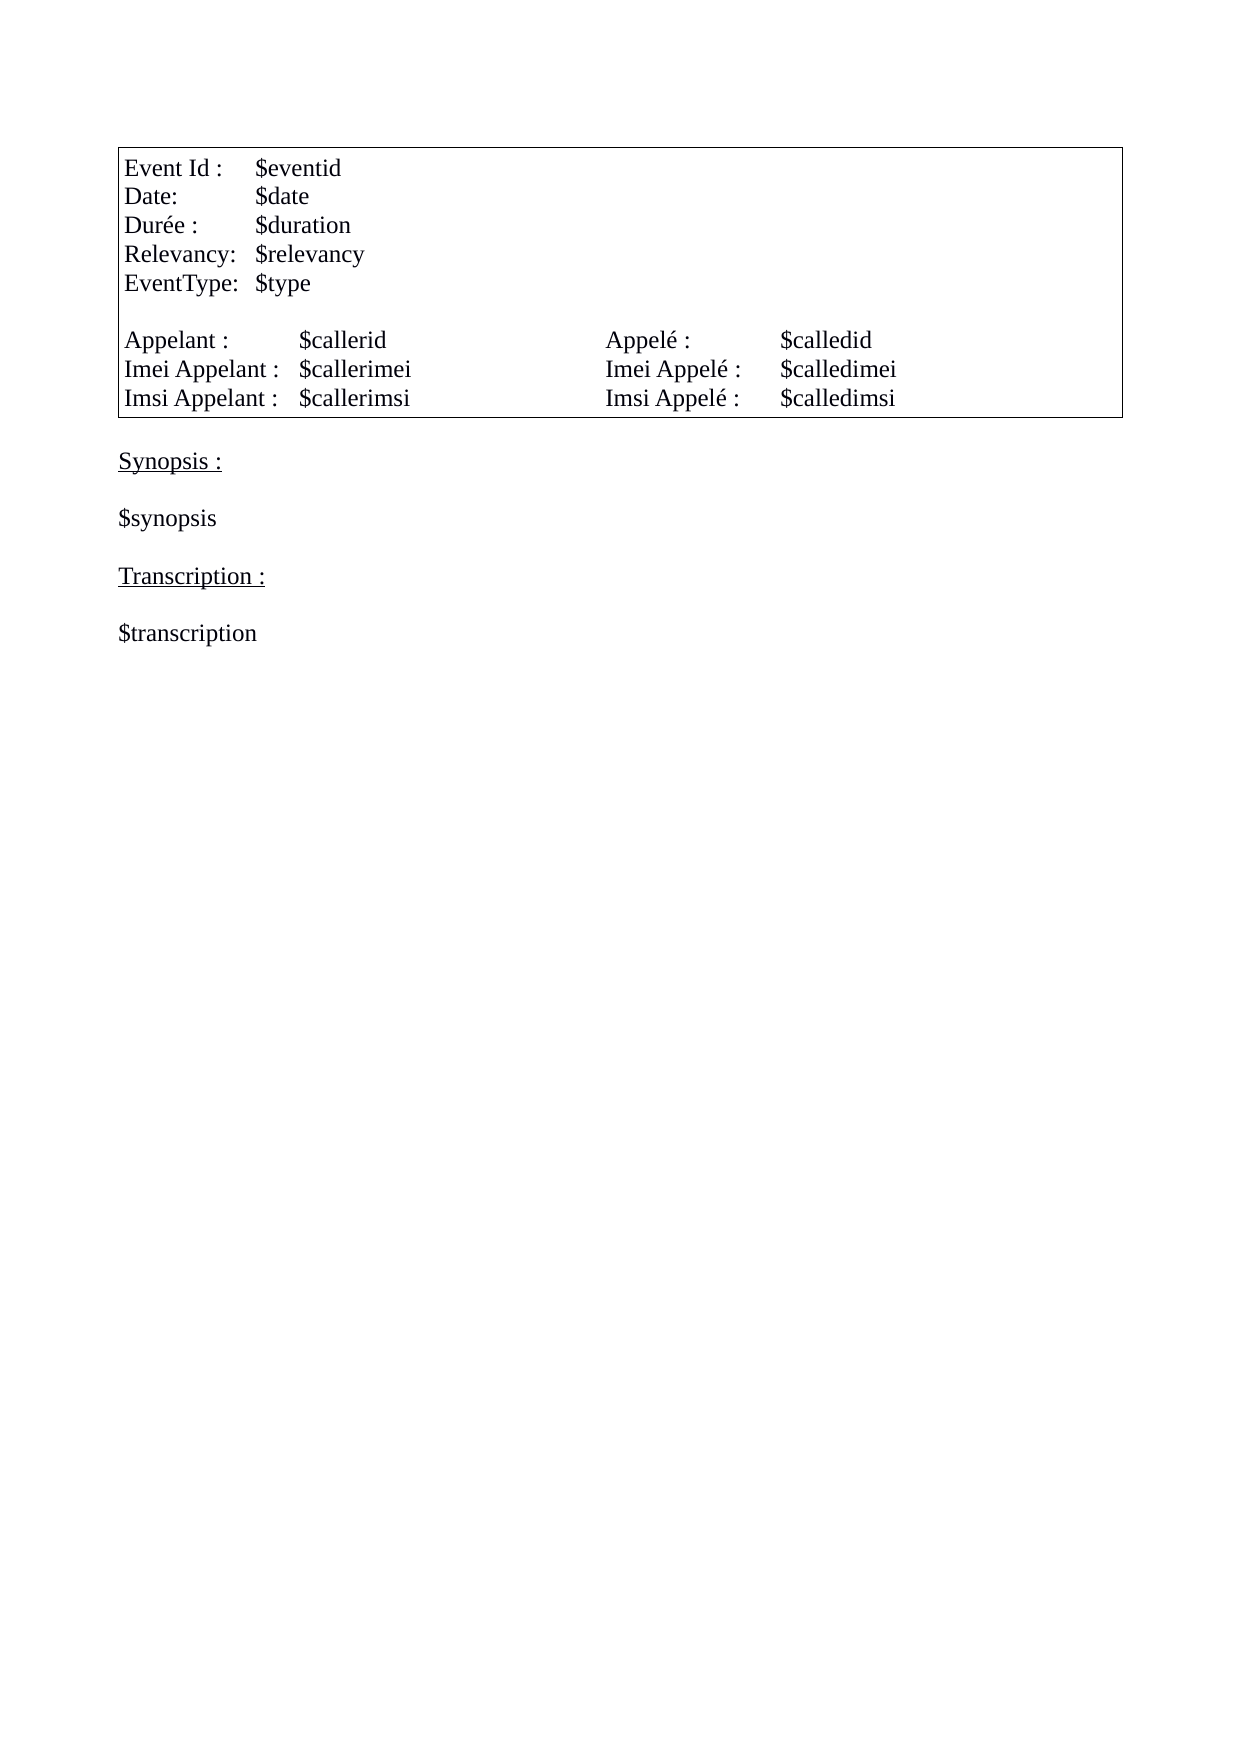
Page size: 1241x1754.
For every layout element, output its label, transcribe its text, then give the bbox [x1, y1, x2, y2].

text Synopsis : [118, 446, 1122, 475]
text $synopsis [118, 503, 1122, 532]
text Transcription : [118, 561, 1122, 590]
table_header Event Id : $eventid Date: $date Durée : $duration Relevancy: $relevancy EventType: $type Appelant : $callerid Appelé : $calledid Imei Appelant : $callerimei Imei Appelé : $calledimei Imsi Appelant : $callerimsi Imsi Appelé : $calledimsi [119, 148, 1122, 417]
text $transcription [118, 618, 1122, 647]
